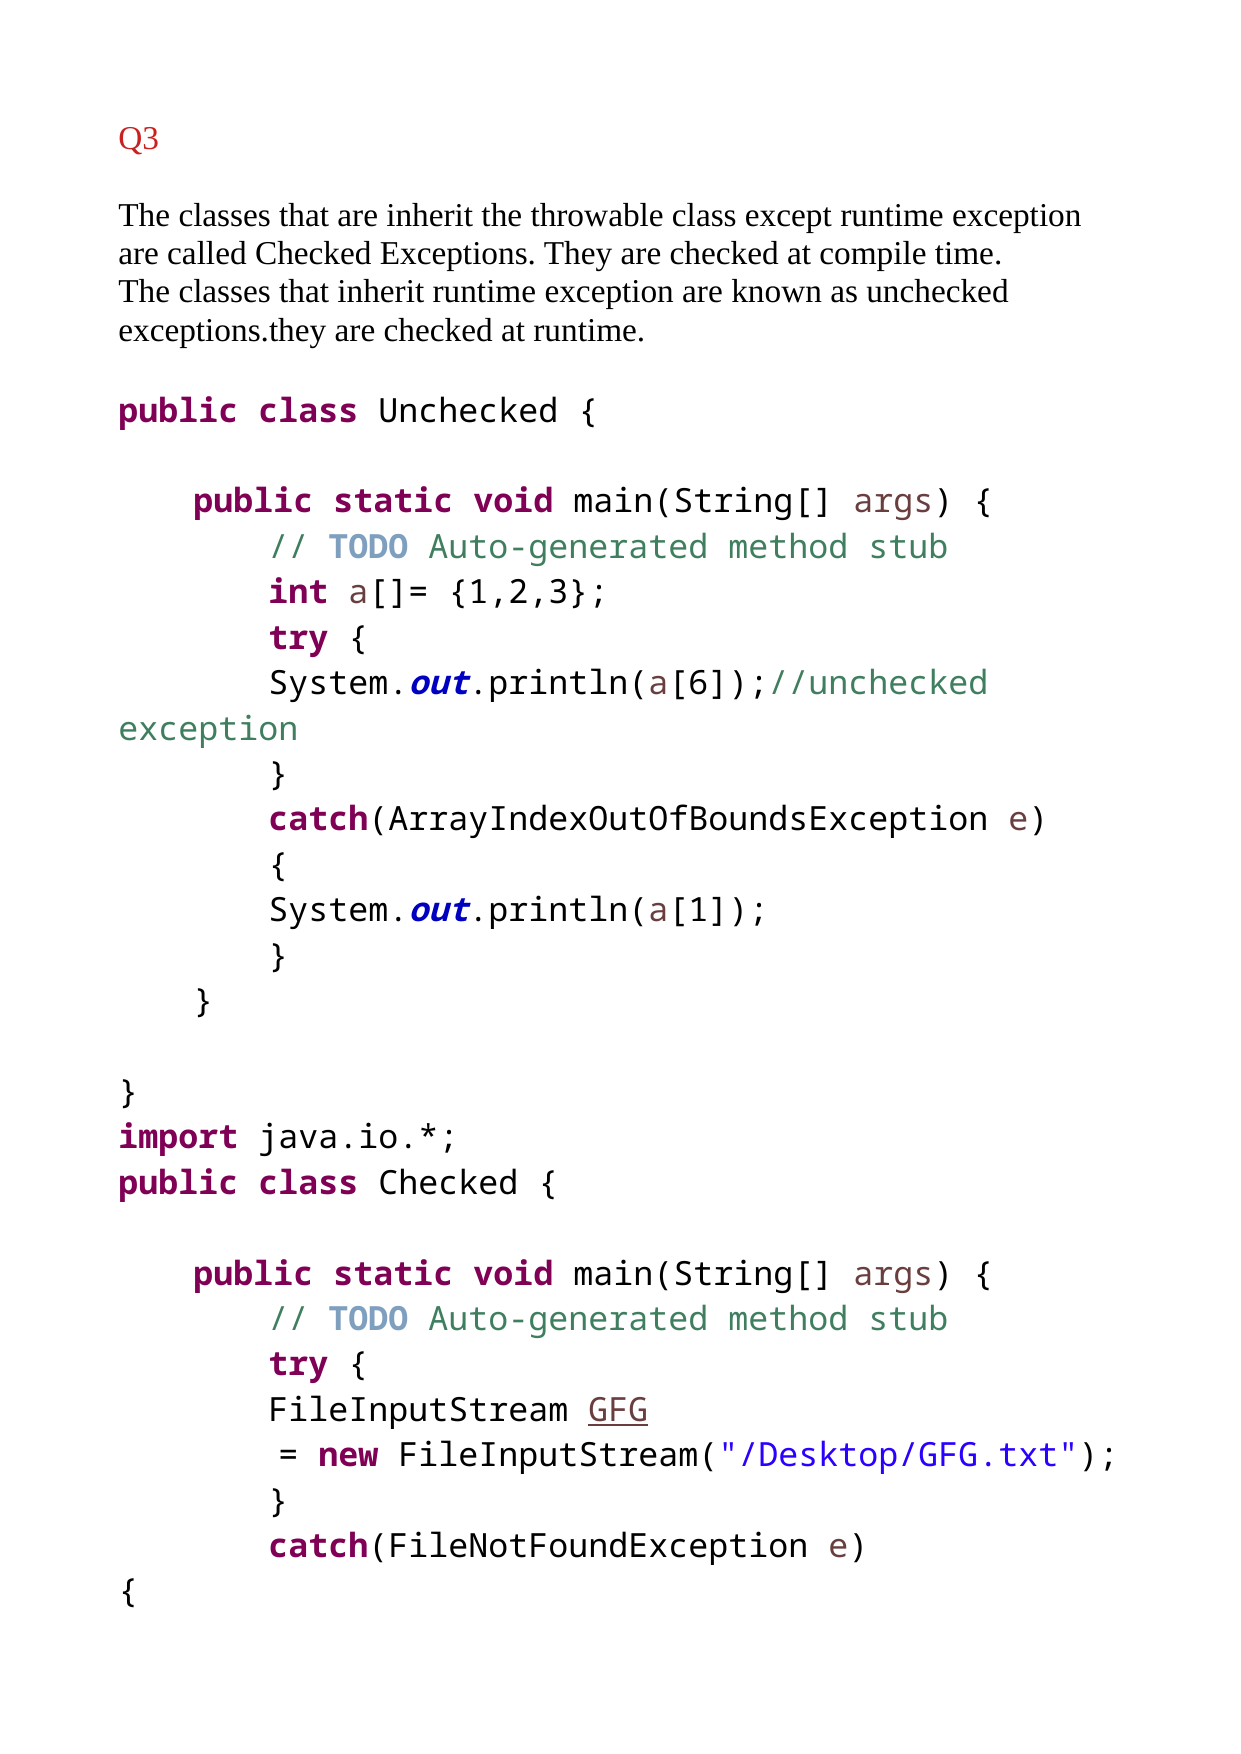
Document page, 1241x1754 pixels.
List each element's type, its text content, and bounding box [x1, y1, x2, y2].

text = new FileInputStream("/Desktop/GFG.txt"); [118, 1431, 1122, 1476]
text try { [118, 613, 1122, 659]
text FileInputStream GFG [118, 1386, 1122, 1431]
text } [118, 1068, 1122, 1113]
text { [118, 841, 1122, 886]
text public static void main(String[] args) { [118, 477, 1122, 523]
text public class Checked { [118, 1158, 1122, 1204]
text public class Unchecked { [118, 386, 1122, 432]
text The classes that inherit runtime exception are known as unchecked exceptions.they are checked at runtime. [118, 271, 1122, 348]
text int a[]= {1,2,3}; [118, 568, 1122, 613]
text System.out.println(a[6]);//unchecked exception [118, 659, 1122, 750]
text // TODO Auto-generated method stub [118, 523, 1122, 568]
text import java.io.*; [118, 1113, 1122, 1158]
text // TODO Auto-generated method stub [118, 1295, 1122, 1340]
text } [118, 1476, 1122, 1522]
text System.out.println(a[1]); [118, 886, 1122, 931]
text The classes that are inherit the throwable class except runtime exception are called Checked Exceptions. They are checked at compile time. [118, 195, 1122, 271]
text try { [118, 1340, 1122, 1386]
text } [118, 977, 1122, 1022]
text { [118, 1567, 1122, 1613]
text catch(FileNotFoundException e) [118, 1522, 1122, 1567]
text public static void main(String[] args) { [118, 1249, 1122, 1295]
text } [118, 931, 1122, 977]
text } [118, 750, 1122, 795]
text Q3 [118, 118, 1122, 156]
text catch(ArrayIndexOutOfBoundsException e) [118, 795, 1122, 841]
